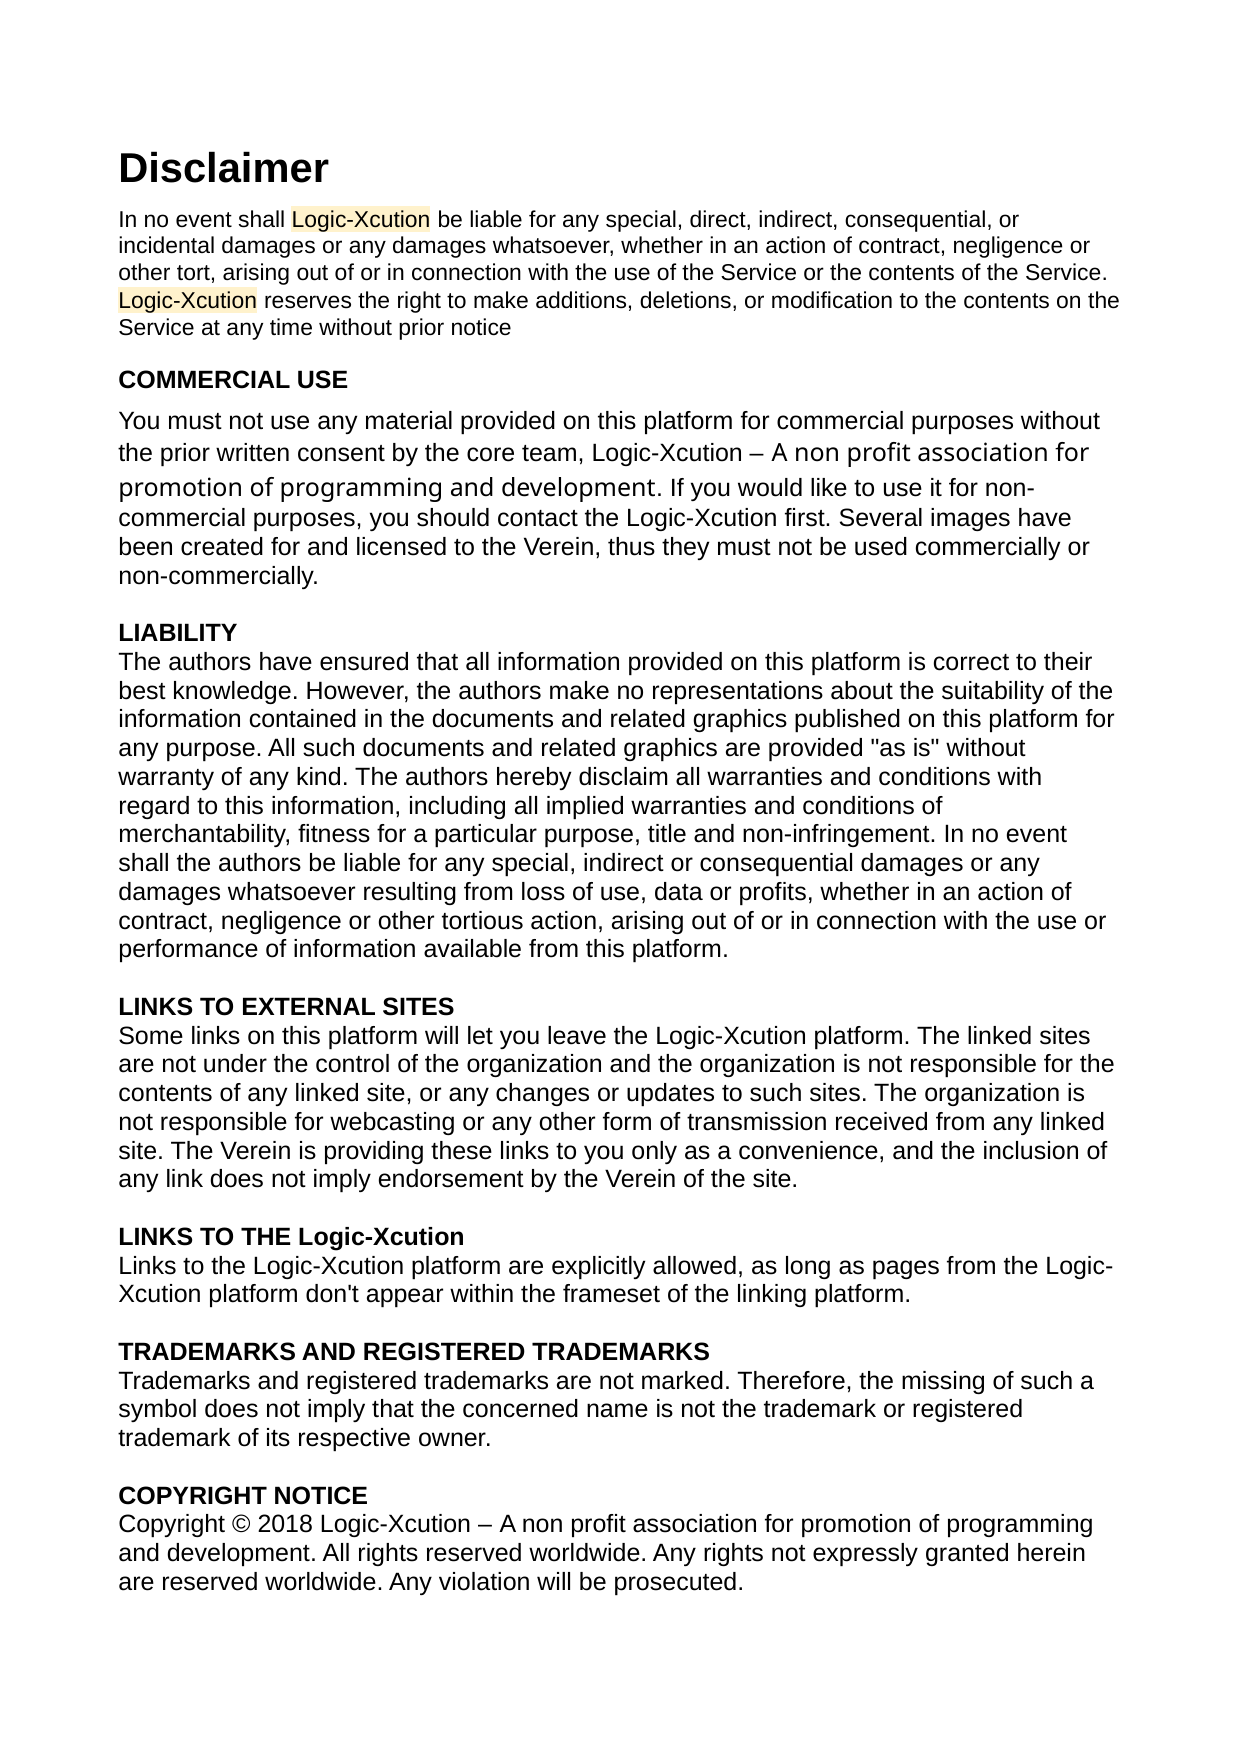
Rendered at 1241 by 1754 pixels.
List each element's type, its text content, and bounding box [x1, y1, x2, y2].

text COPYRIGHT NOTICE [118, 1481, 1122, 1509]
text Trademarks and registered trademarks are not marked. Therefore, the missing of such a symbol does not imply that the concerned name is not the trademark or registered trademark of its respective owner. [118, 1366, 1122, 1452]
text LIABILITY [118, 618, 1122, 647]
text You must not use any material provided on this platform for commercial purposes without the prior written consent by the core team, Logic-Xcution – A non profit association for promotion of programming and development. If you would like to use it for non-commercial purposes, you should contact the Logic-Xcution first. Several images have been created for and licensed to the Verein, thus they must not be used commercially or non-commercially. [118, 406, 1122, 589]
text Links to the Logic-Xcution platform are explicitly allowed, as long as pages from the Logic-Xcution platform don't appear within the frameset of the linking platform. [118, 1251, 1122, 1308]
text The authors have ensured that all information provided on this platform is correct to their best knowledge. However, the authors make no representations about the suitability of the information contained in the documents and related graphics published on this platform for any purpose. All such documents and related graphics are provided "as is" without warranty of any kind. The authors hereby disclaim all warranties and conditions with regard to this information, including all implied warranties and conditions of merchantability, fitness for a particular purpose, title and non-infringement. In no event shall the authors be liable for any special, indirect or consequential damages or any damages whatsoever resulting from loss of use, data or profits, whether in an action of contract, negligence or other tortious action, arising out of or in connection with the use or performance of information available from this platform. [118, 647, 1122, 963]
text LINKS TO EXTERNAL SITES [118, 992, 1122, 1021]
text Some links on this platform will let you leave the Logic-Xcution platform. The linked sites are not under the control of the organization and the organization is not responsible for the contents of any linked site, or any changes or updates to such sites. The organization is not responsible for webcasting or any other form of transmission received from any linked site. The Verein is providing these links to you only as a convenience, and the inclusion of any link does not imply endorsement by the Verein of the site. [118, 1021, 1122, 1193]
text In no event shall Logic-Xcution be liable for any special, direct, indirect, consequential, or incidental damages or any damages whatsoever, whether in an action of contract, negligence or other tort, arising out of or in connection with the use of the Service or the contents of the Service. [118, 203, 1122, 285]
subtitle COMMERCIAL USE [118, 365, 1122, 394]
subtitle Disclaimer [118, 143, 1122, 191]
text Copyright © 2018 Logic-Xcution – A non profit association for promotion of programming and development. All rights reserved worldwide. Any rights not expressly granted herein are reserved worldwide. Any violation will be prosecuted. [118, 1509, 1122, 1596]
text Logic-Xcution reserves the right to make additions, deletions, or modification to the contents on the Service at any time without prior notice [118, 285, 1122, 340]
text TRADEMARKS AND REGISTERED TRADEMARKS [118, 1337, 1122, 1366]
text LINKS TO THE Logic-Xcution [118, 1222, 1122, 1251]
